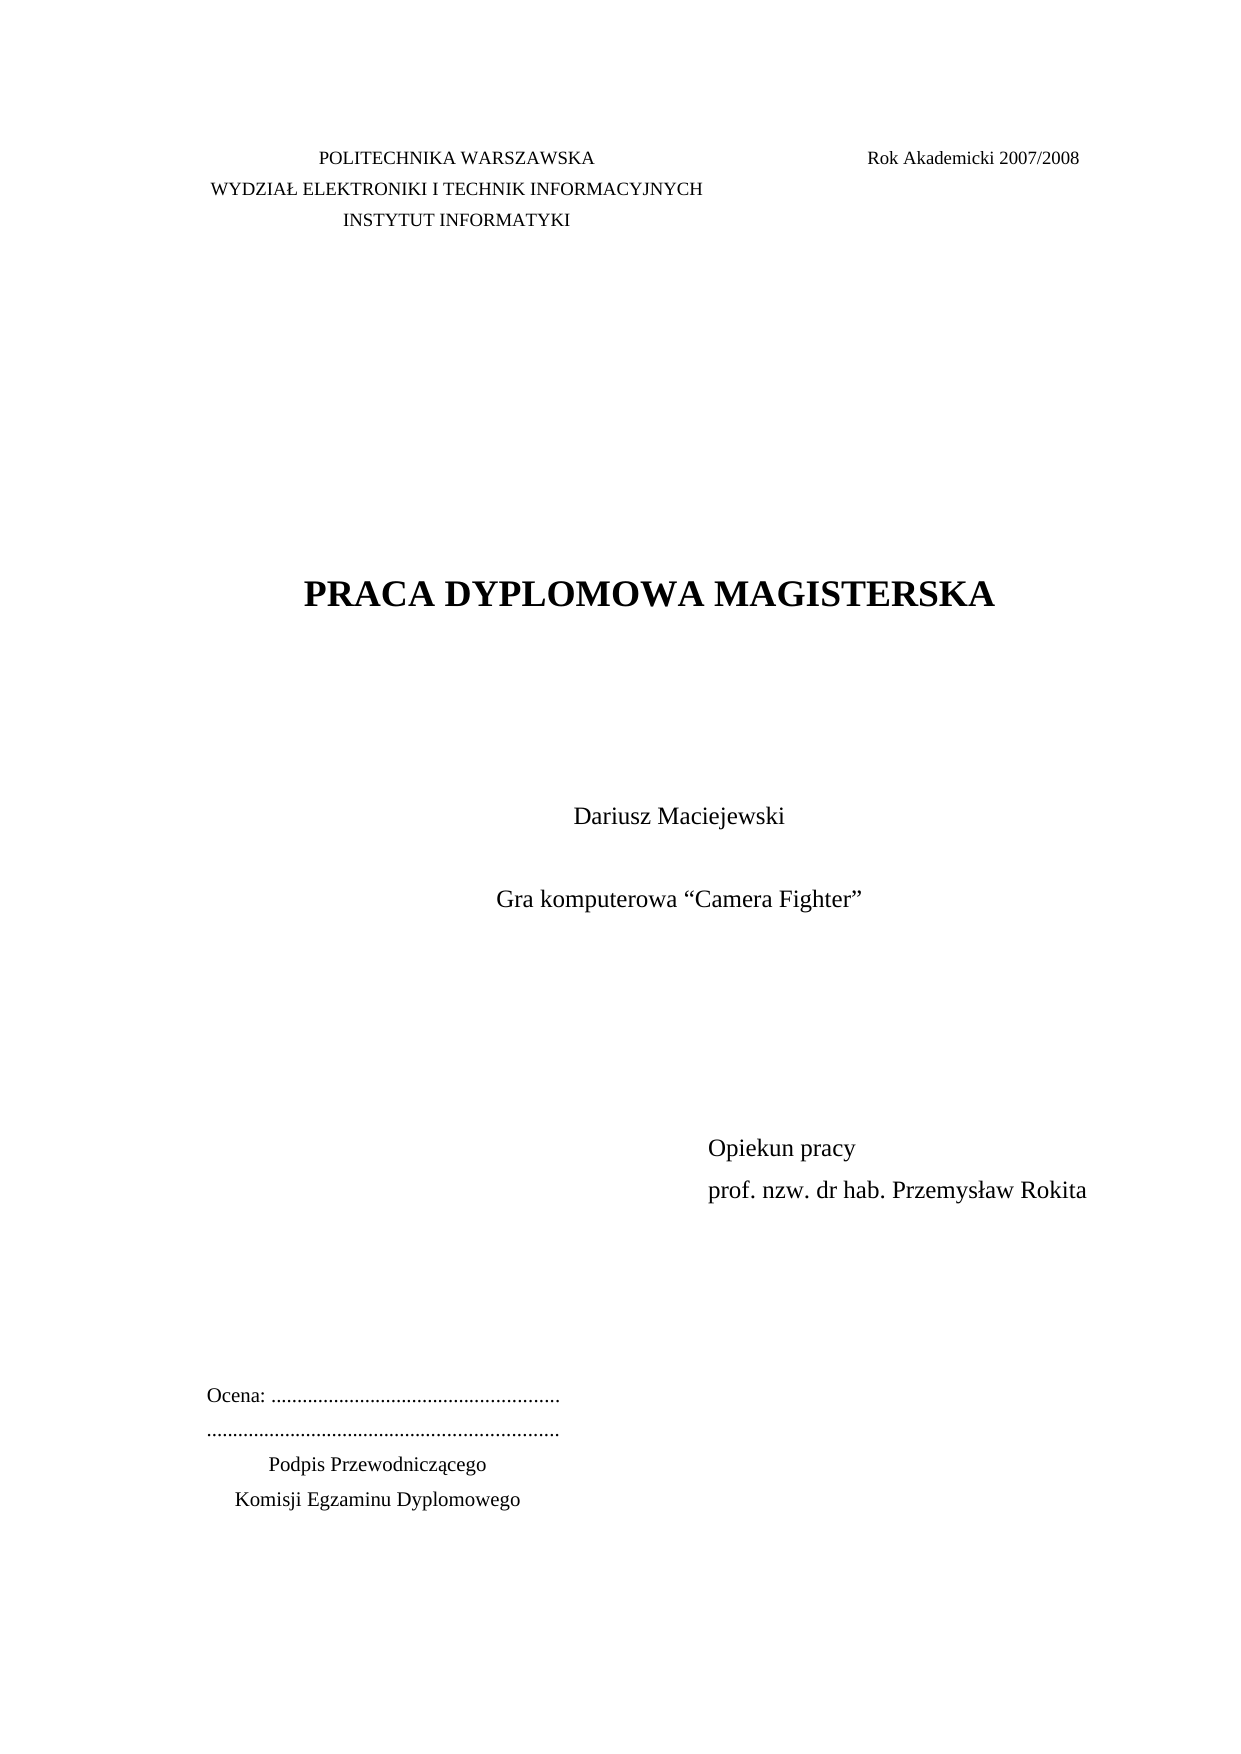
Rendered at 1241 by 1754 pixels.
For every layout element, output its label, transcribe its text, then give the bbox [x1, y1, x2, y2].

text Gra komputerowa “Camera Fighter” [207, 885, 1092, 913]
text prof. nzw. dr hab. Przemysław Rokita [207, 1176, 1092, 1203]
text Opiekun pracy [207, 1134, 1092, 1162]
text Ocena: [207, 1384, 1092, 1441]
text Wydział Elektroniki i Technik Informacyjnych [207, 179, 1092, 199]
text Dariusz Maciejewski [207, 802, 1092, 829]
text Podpis Przewodniczącego Komisji Egzaminu Dyplomowego [207, 1453, 1092, 1511]
text Instytut Informatyki [207, 210, 1092, 230]
text Praca dyplomowa Magisterska [207, 573, 1092, 615]
text Politechnika Warszawska Rok Akademicki 2007/2008 [207, 148, 1092, 168]
